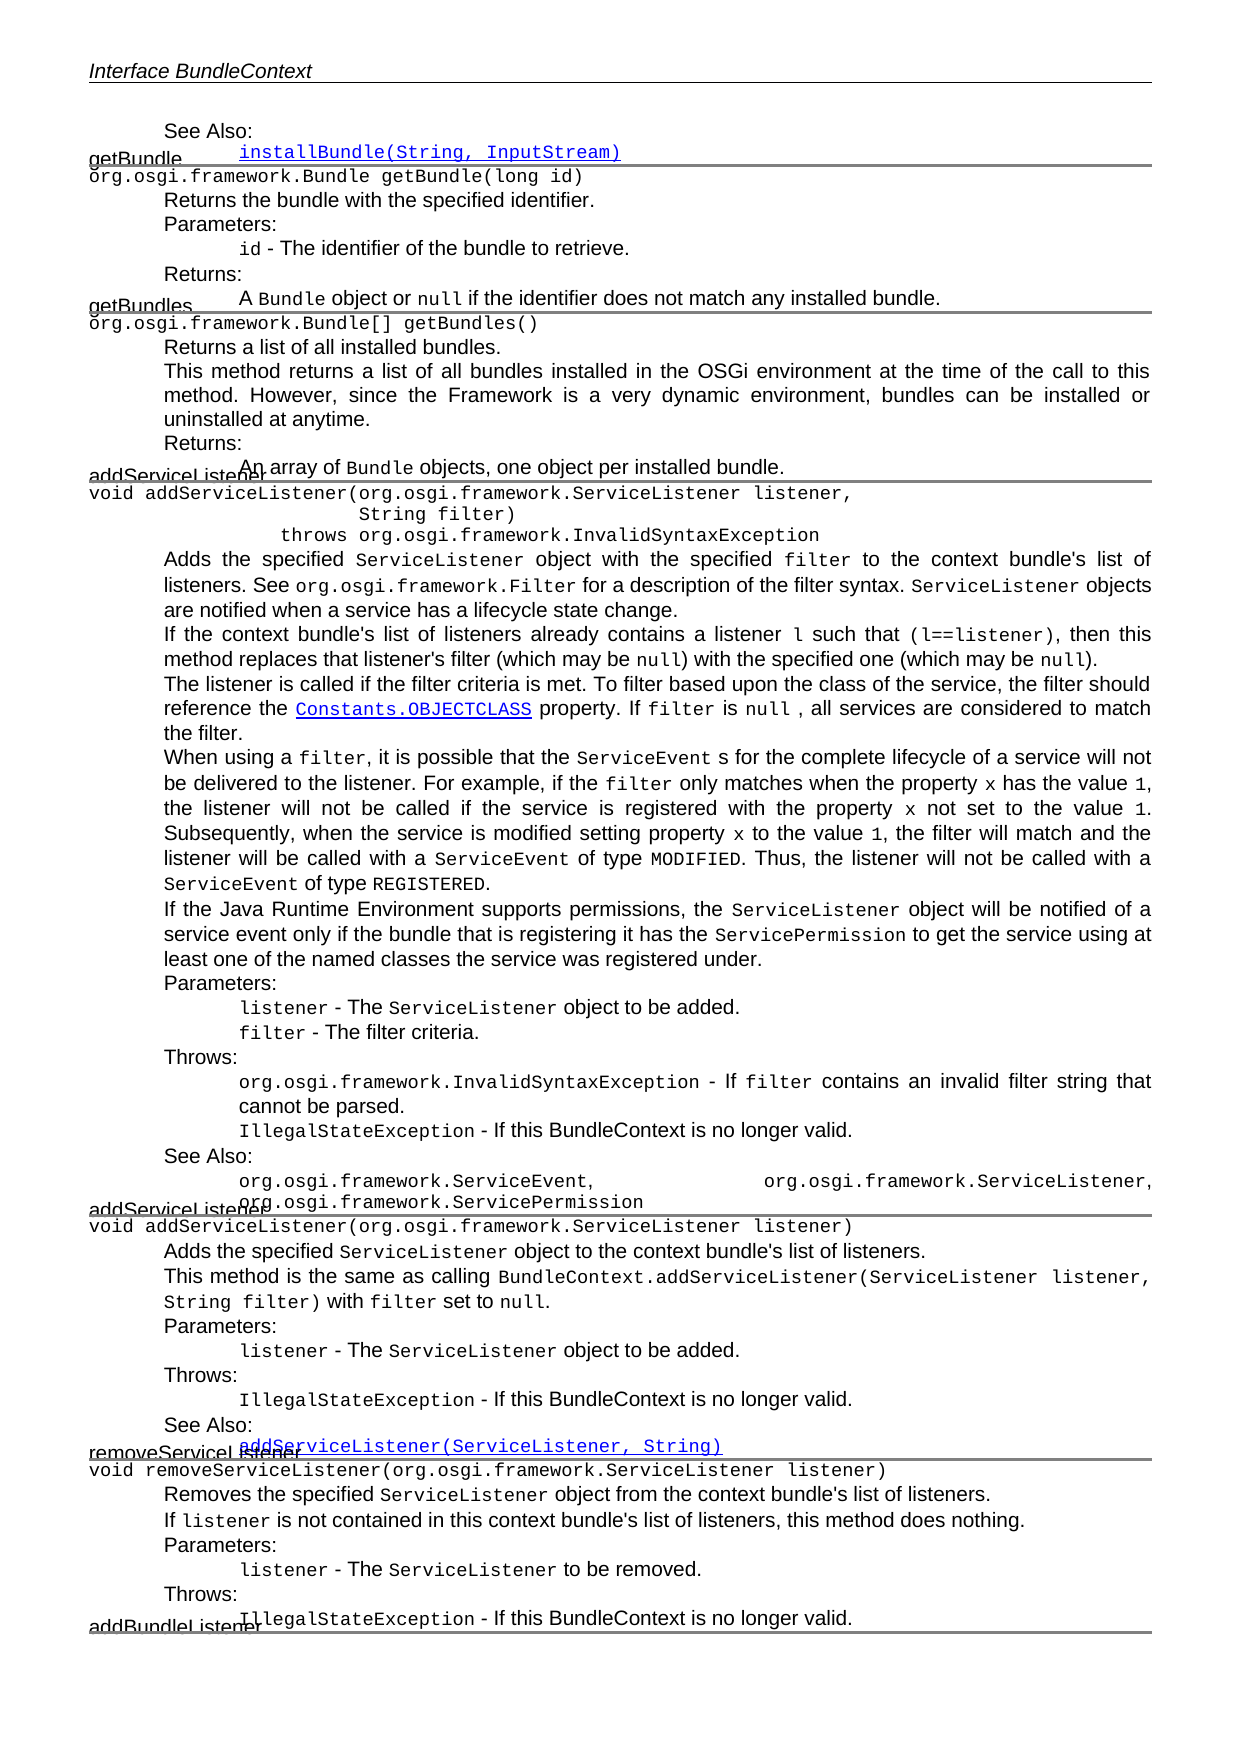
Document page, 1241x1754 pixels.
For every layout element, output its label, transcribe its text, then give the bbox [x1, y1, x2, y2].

text Throws: [163, 1582, 1152, 1606]
text A Bundle object or null if the identifier does not match any installed bundle. [238, 285, 1152, 311]
text listener - The ServiceListener object to be added. [238, 1338, 1152, 1363]
text listener - The ServiceListener to be removed. [238, 1557, 1152, 1582]
text See Also: [163, 118, 1152, 142]
text The listener is called if the filter criteria is met. To filter based upon the class of the service, the filter should reference the Constants.OBJECTCLASS property. If filter is null , all services are considered to match the filter. [163, 672, 1152, 745]
text Parameters: [163, 212, 1152, 236]
text void removeServiceListener(org.osgi.framework.ServiceListener listener) [88, 1461, 1152, 1482]
text Returns: [163, 261, 1152, 285]
text If the context bundle's list of listeners already contains a listener l such that (l==listener), then this method replaces that listener's filter (which may be null) with the specified one (which may be null). [163, 622, 1152, 672]
text See Also: [163, 1412, 1152, 1436]
text Adds the specified ServiceListener object to the context bundle's list of listeners. [163, 1238, 1152, 1264]
text Returns a list of all installed bundles. [163, 335, 1152, 359]
text Throws: [163, 1045, 1152, 1069]
text void addServiceListener(org.osgi.framework.ServiceListener listener) [88, 1217, 1152, 1238]
text IllegalStateException - If this BundleContext is no longer valid. [238, 1387, 1152, 1412]
text Adds the specified ServiceListener object with the specified filter to the context bundle's list of listeners. See org.osgi.framework.Filter for a description of the filter syntax. ServiceListener objects are notified when a service has a lifecycle state change. [163, 547, 1152, 622]
text org.osgi.framework.InvalidSyntaxException - If filter contains an invalid filter string that cannot be parsed. [238, 1069, 1152, 1118]
text IllegalStateException - If this BundleContext is no longer valid. [238, 1606, 1152, 1631]
text An array of Bundle objects, one object per installed bundle. [238, 455, 1152, 480]
text This method returns a list of all bundles installed in the OSGi environment at the time of the call to this method. However, since the Framework is a very dynamic environment, bundles can be installed or uninstalled at anytime. [163, 359, 1152, 431]
text This method is the same as calling BundleContext.addServiceListener(ServiceListener listener, String filter) with filter set to null. [163, 1264, 1152, 1314]
text org.osgi.framework.Bundle[] getBundles() [88, 314, 1152, 335]
text Parameters: [163, 971, 1152, 995]
text Throws: [163, 1363, 1152, 1387]
text listener - The ServiceListener object to be added. [238, 995, 1152, 1020]
text Returns the bundle with the specified identifier. [163, 188, 1152, 212]
text filter - The filter criteria. [238, 1020, 1152, 1045]
text IllegalStateException - If this BundleContext is no longer valid. [238, 1118, 1152, 1143]
text org.osgi.framework.ServiceEvent, org.osgi.framework.ServiceListener, org.osgi.framework.ServicePermission [238, 1167, 1152, 1214]
text See Also: [163, 1143, 1152, 1167]
text Removes the specified ServiceListener object from the context bundle's list of listeners. [163, 1482, 1152, 1507]
text void addServiceListener(org.osgi.framework.ServiceListener listener, String filter) throws org.osgi.framework.InvalidSyntaxException [88, 483, 1152, 547]
text Returns: [163, 431, 1152, 455]
text Parameters: [163, 1314, 1152, 1338]
text If listener is not contained in this context bundle's list of listeners, this method does nothing. [163, 1507, 1152, 1533]
text If the Java Runtime Environment supports permissions, the ServiceListener object will be notified of a service event only if the bundle that is registering it has the ServicePermission to get the service using at least one of the named classes the service was registered under. [163, 896, 1152, 971]
text Parameters: [163, 1533, 1152, 1557]
text org.osgi.framework.Bundle getBundle(long id) [88, 167, 1152, 188]
text installBundle(String, InputStream) [238, 142, 1152, 164]
text When using a filter, it is possible that the ServiceEvent s for the complete lifecycle of a service will not be delivered to the listener. For example, if the filter only matches when the property x has the value 1, the listener will not be called if the service is registered with the property x not set to the value 1. Subsequently, when the service is modified setting property x to the value 1, the filter will match and the listener will be called with a ServiceEvent of type MODIFIED. Thus, the listener will not be called with a ServiceEvent of type REGISTERED. [163, 745, 1152, 896]
text addServiceListener(ServiceListener, String) [238, 1436, 1152, 1458]
text id - The identifier of the bundle to retrieve. [238, 236, 1152, 261]
